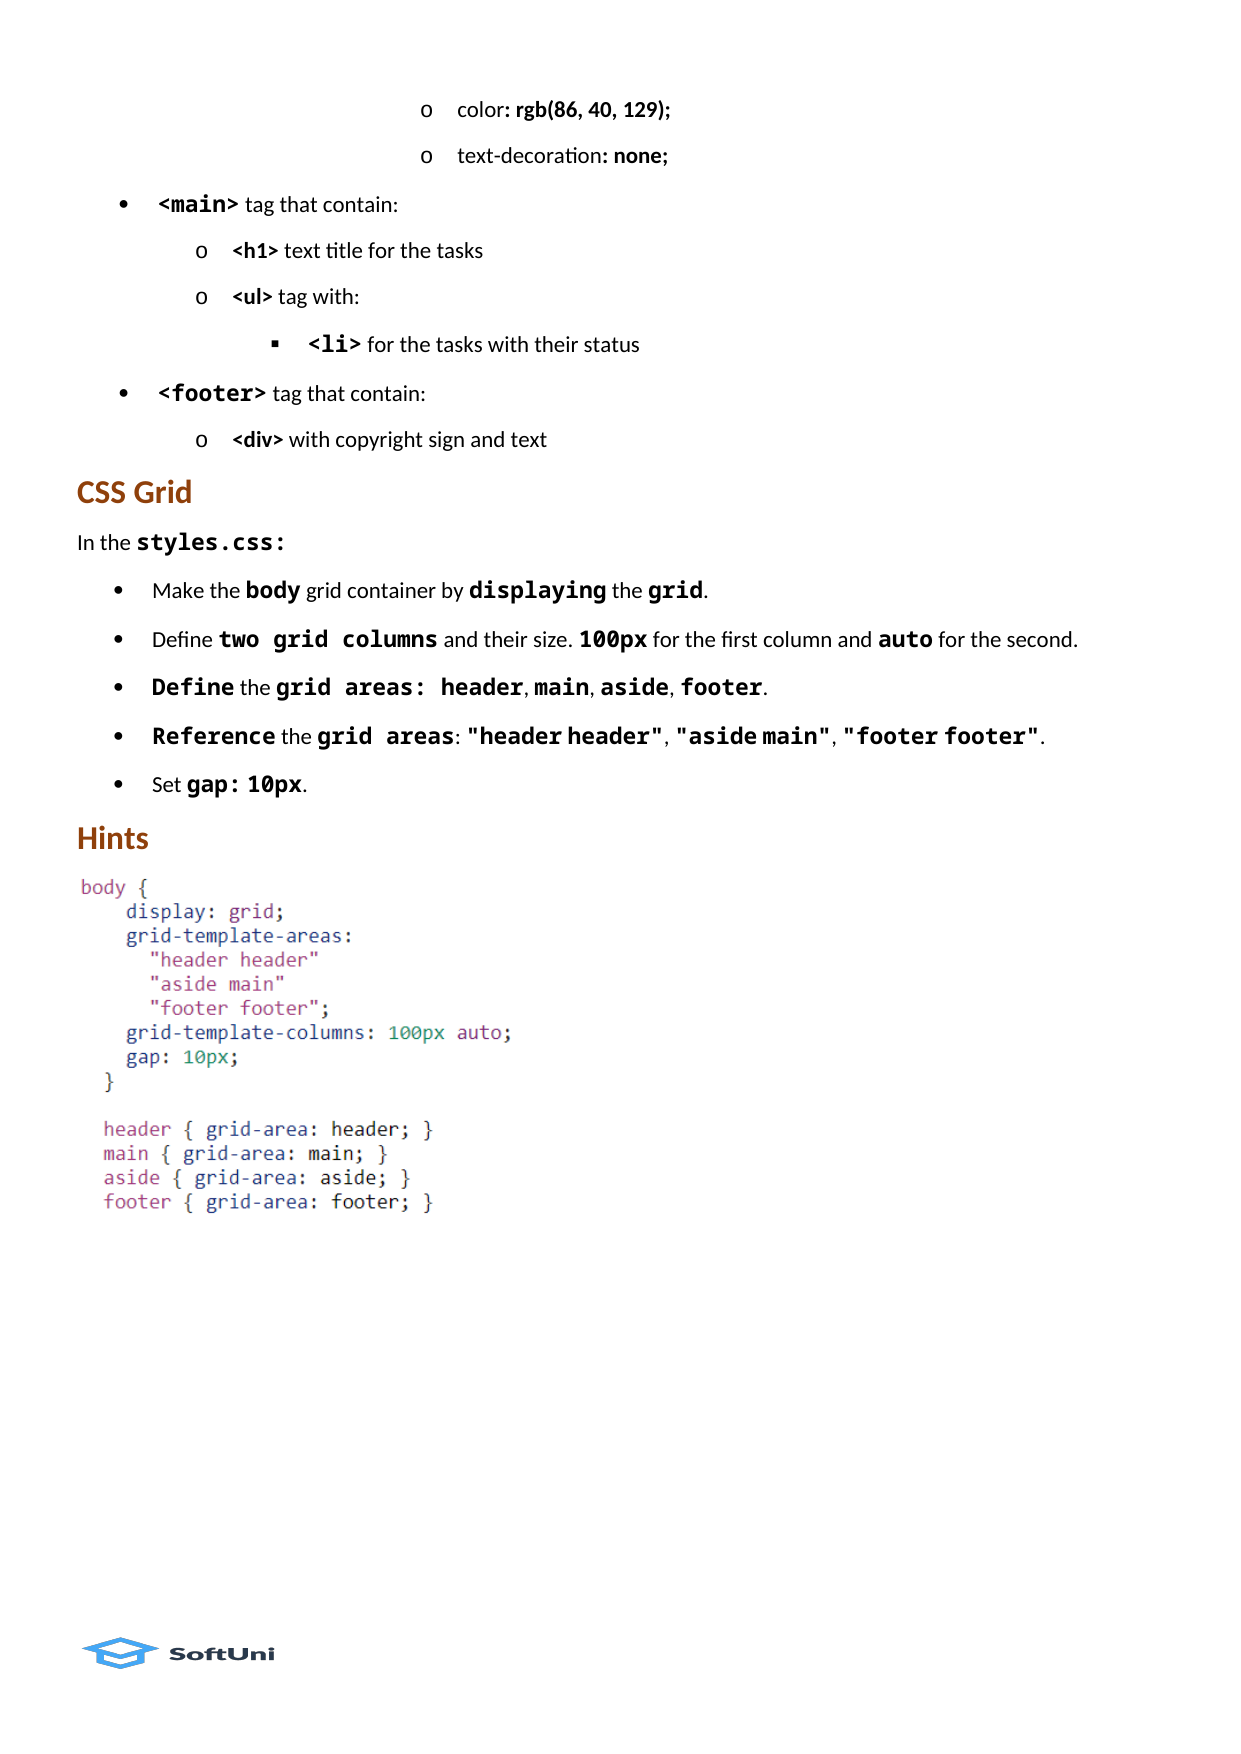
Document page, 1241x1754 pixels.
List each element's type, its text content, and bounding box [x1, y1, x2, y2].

list Set gap: 10px. [114, 768, 1163, 799]
list <h1> text title for the tasks [194, 236, 1163, 265]
picture [75, 1635, 281, 1672]
subtitle Hints [77, 817, 1163, 857]
picture [76, 871, 520, 1220]
list <footer> tag that contain: [119, 376, 1163, 408]
list Define two grid columns and their size. 100px for the first column and auto for the second. [114, 623, 1163, 654]
subtitle CSS Grid [77, 471, 1163, 512]
list <div> with copyright sign and text [194, 425, 1163, 454]
list <li> for the tasks with their status [269, 328, 1163, 359]
list <main> tag that contain: [119, 187, 1163, 219]
list color: rgb(86, 40, 129); [419, 95, 1163, 124]
list text-decoration: none; [419, 141, 1163, 171]
list Make the body grid container by displaying the grid. [114, 574, 1163, 606]
list <ul> tag with: [194, 282, 1163, 311]
list Reference the grid areas: "header header", "aside main", "footer footer". [114, 720, 1163, 751]
text In the styles.css: [77, 526, 1163, 557]
list Define the grid areas: header, main, aside, footer. [114, 671, 1163, 703]
